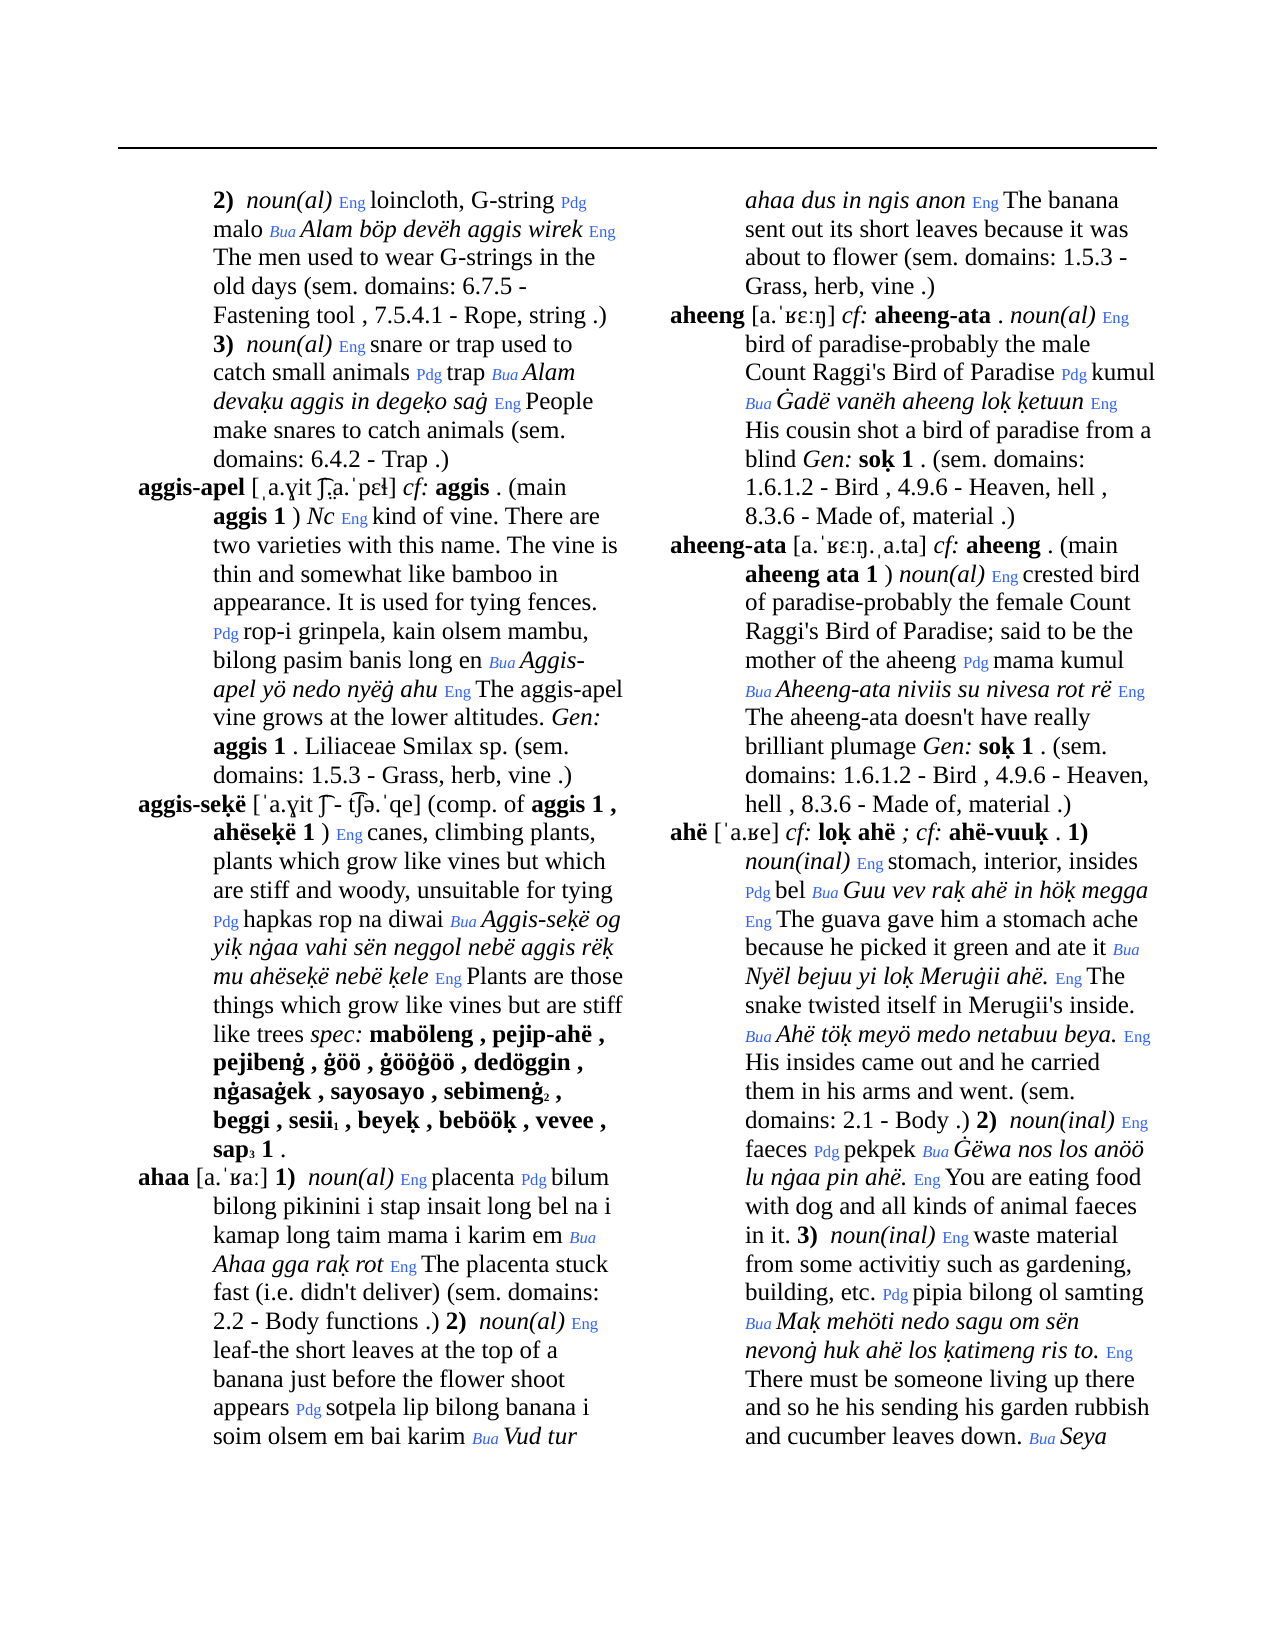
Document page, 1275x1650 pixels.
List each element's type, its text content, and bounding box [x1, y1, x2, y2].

text ahë [ˈa.ʁe] cf: loḳ ahë ; cf: ahë-vuuḳ . 1) noun(inal) Eng stomach, interior, insides Pdg bel Bua Guu vev raḳ ahë in höḳ megga Eng The guava gave him a stomach ache because he picked it green and ate it Bua Nyël bejuu yi loḳ Meruġii ahë. Eng The snake twisted itself in Merugii's inside. Bua Ahë töḳ meyö medo netabuu beya. Eng His insides came out and he carried them in his arms and went. (sem. domains: 2.1 - Body .) 2) noun(inal) Eng faeces Pdg pekpek Bua Ġëwa nos los anöö lu nġaa pin ahë. Eng You are eating food with dog and all kinds of animal faeces in it. 3) noun(inal) Eng waste material from some activitiy such as gardening, building, etc. Pdg pipia bilong ol samting Bua Maḳ mehöti nedo sagu om sën nevonġ huk ahë los ḳatimeng ris to. Eng There must be someone living up there and so he his sending his garden rubbish and cucumber leaves down. Bua Seya [651, 814, 1156, 1454]
text ahaa [a.ˈʁaː] 1) noun(al) Eng placenta Pdg bilum bilong pikinini i stap insait long bel na i kamap long taim mama i karim em Bua Ahaa gga raḳ rot Eng The placenta stuck fast (i.e. didn't deliver) (sem. domains: 2.2 - Body functions .) 2) noun(al) Eng leaf-the short leaves at the top of a banana just before the flower shoot appears Pdg sotpela lip bilong banana i soim olsem em bai karim Bua Vud tur [119, 1159, 624, 1454]
text ahaa dus in ngis anon Eng The banana sent out its short leaves because it was about to flower (sem. domains: 1.5.3 - Grass, herb, vine .) [651, 183, 1156, 297]
text aggis-seḳë [ˈa.ɣit ͡ʃ - t͡ʃə.ˈqe] (comp. of aggis 1 , ahëseḳë 1 ) Eng canes, climbing plants, plants which grow like vines but which are stiff and woody, unsuitable for tying Pdg hapkas rop na diwai Bua Aggis-seḳë og yiḳ nġaa vahi sën neggol nebë aggis rëḳ mu ahëseḳë nebë ḳele Eng Plants are those things which grow like vines but are stiff like trees spec: maböleng , pejip-ahë , pejibenġ , ġöö , ġööġöö , dedöggin , nġasaġek , sayosayo , sebimenġ2 , beggi , sesii1 , beyeḳ , bebööḳ , vevee , sap3 1 . [119, 786, 624, 1159]
text aheeng-ata [a.ˈʁɛːŋ.ˌa.ta] cf: aheeng . (main aheeng ata 1 ) noun(al) Eng crested bird of paradise-probably the female Count Raggi's Bird of Paradise; said to be the mother of the aheeng Pdg mama kumul Bua Aheeng-ata niviis su nivesa rot rë Eng The aheeng-ata doesn't have really brilliant plumage Gen: soḳ 1 . (sem. domains: 1.6.1.2 - Bird , 4.9.6 - Heaven, hell , 8.3.6 - Made of, material .) [651, 527, 1156, 814]
text aheeng [a.ˈʁɛːŋ] cf: aheeng-ata . noun(al) Eng bird of paradise-probably the male Count Raggi's Bird of Paradise Pdg kumul Bua Ġadë vanëh aheeng loḳ ḳetuun Eng His cousin shot a bird of paradise from a blind Gen: soḳ 1 . (sem. domains: 1.6.1.2 - Bird , 4.9.6 - Heaven, hell , 8.3.6 - Made of, material .) [651, 297, 1156, 527]
text aggis-apel [ˌa.ɣit ͡ʃ.̤a.ˈpɛɬ] cf: aggis . (main aggis 1 ) Nc Eng kind of vine. There are two varieties with this name. The vine is thin and somewhat like bamboo in appearance. It is used for tying fences. Pdg rop-i grinpela, kain olsem mambu, bilong pasim banis long en Bua Aggis-apel yö nedo nyëġ ahu Eng The aggis-apel vine grows at the lower altitudes. Gen: aggis 1 . Liliaceae Smilax sp. (sem. domains: 1.5.3 - Grass, herb, vine .) [119, 469, 624, 786]
text 2) noun(al) Eng loincloth, G-string Pdg malo Bua Alam böp devëh aggis wirek Eng The men used to wear G-strings in the old days (sem. domains: 6.7.5 - Fastening tool , 7.5.4.1 - Rope, string .) 3) noun(al) Eng snare or trap used to catch small animals Pdg trap Bua Alam devaḳu aggis in degeḳo saġ Eng People make snares to catch animals (sem. domains: 6.4.2 - Trap .) [119, 183, 624, 469]
